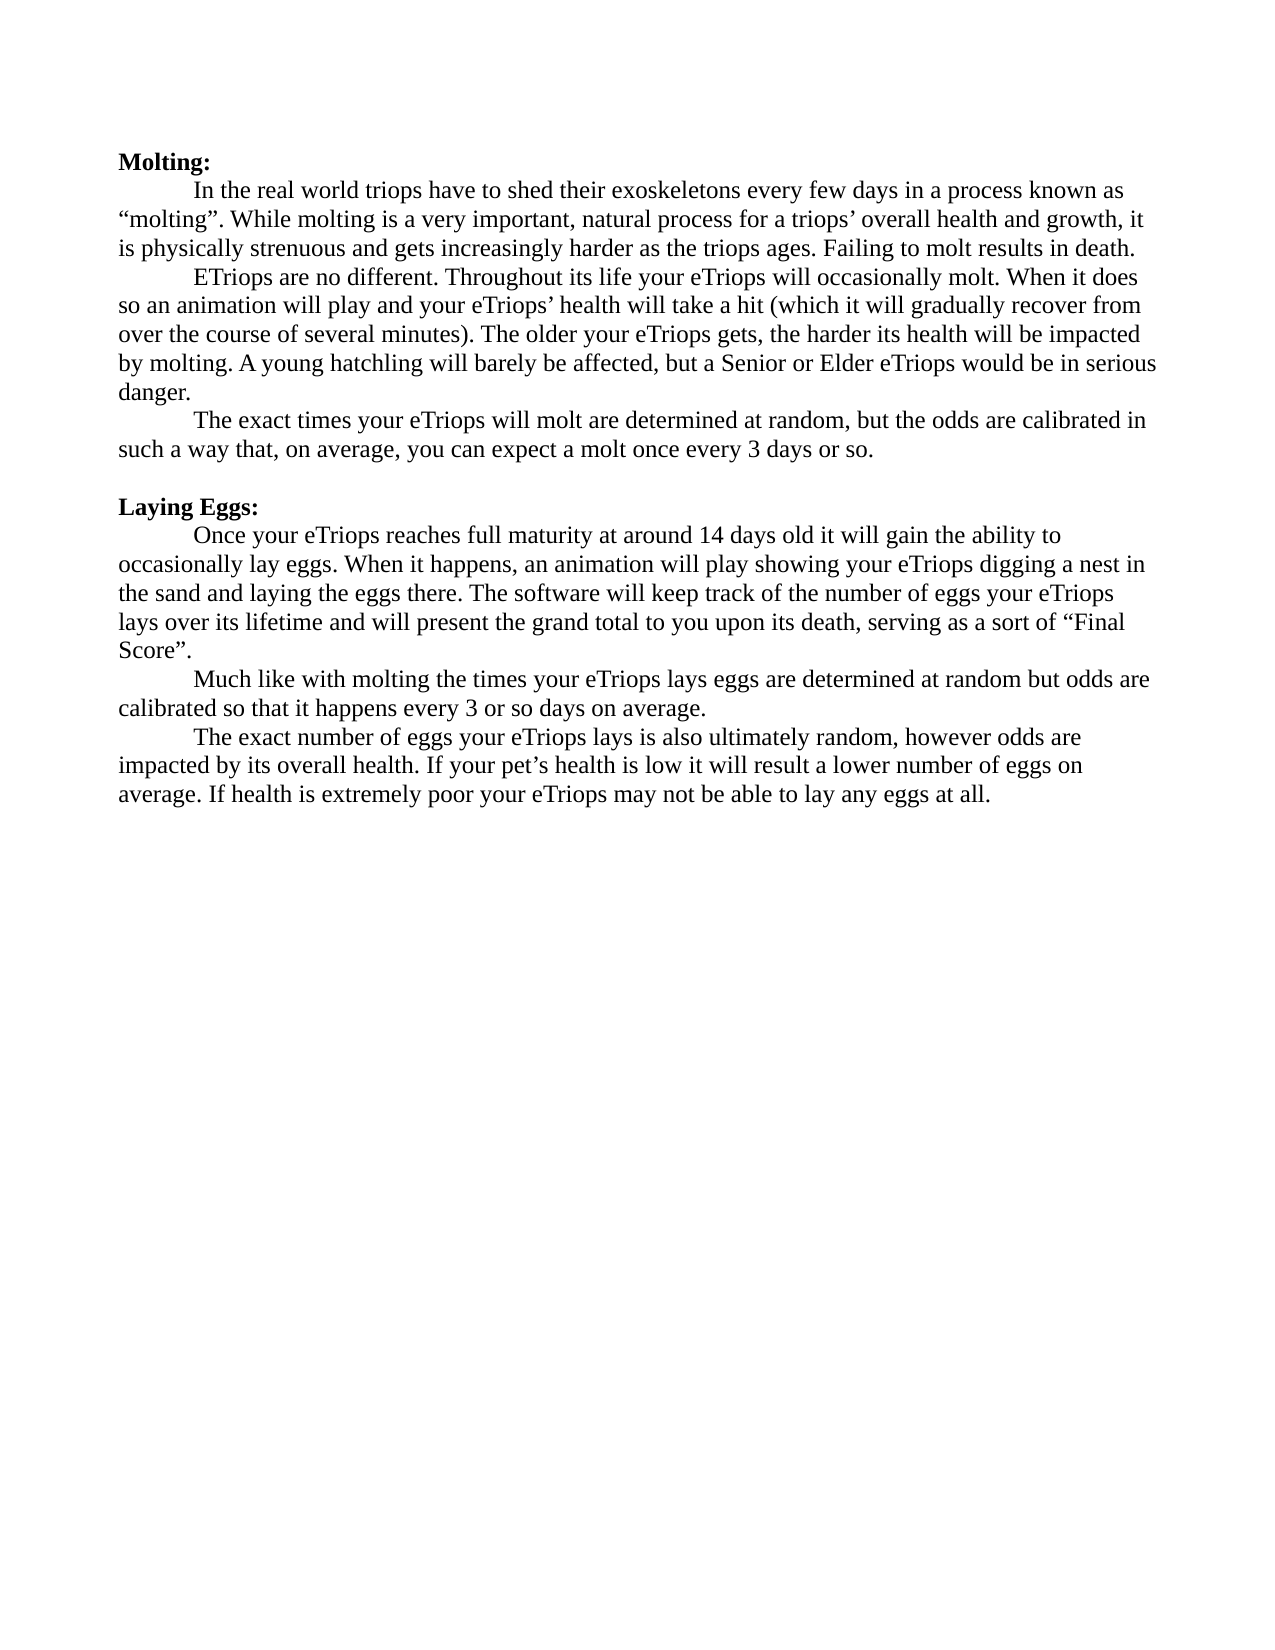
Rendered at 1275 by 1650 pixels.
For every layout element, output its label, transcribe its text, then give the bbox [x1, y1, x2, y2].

text The exact times your eTriops will molt are determined at random, but the odds are calibrated in such a way that, on average, you can expect a molt once every 3 days or so. [118, 406, 1157, 463]
text Molting: [118, 147, 1157, 176]
text Laying Eggs: [118, 492, 1157, 521]
text Much like with molting the times your eTriops lays eggs are determined at random but odds are calibrated so that it happens every 3 or so days on average. [118, 664, 1157, 722]
text Once your eTriops reaches full maturity at around 14 days old it will gain the ability to occasionally lay eggs. When it happens, an animation will play showing your eTriops digging a nest in the sand and laying the eggs there. The software will keep track of the number of eggs your eTriops lays over its lifetime and will present the grand total to you upon its death, serving as a sort of “Final Score”. [118, 521, 1157, 664]
text In the real world triops have to shed their exoskeletons every few days in a process known as “molting”. While molting is a very important, natural process for a triops’ overall health and growth, it is physically strenuous and gets increasingly harder as the triops ages. Failing to molt results in death. [118, 176, 1157, 262]
text The exact number of eggs your eTriops lays is also ultimately random, however odds are impacted by its overall health. If your pet’s health is low it will result a lower number of eggs on average. If health is extremely poor your eTriops may not be able to lay any eggs at all. [118, 722, 1157, 808]
text ETriops are no different. Throughout its life your eTriops will occasionally molt. When it does so an animation will play and your eTriops’ health will take a hit (which it will gradually recover from over the course of several minutes). The older your eTriops gets, the harder its health will be impacted by molting. A young hatchling will barely be affected, but a Senior or Elder eTriops would be in serious danger. [118, 262, 1157, 406]
